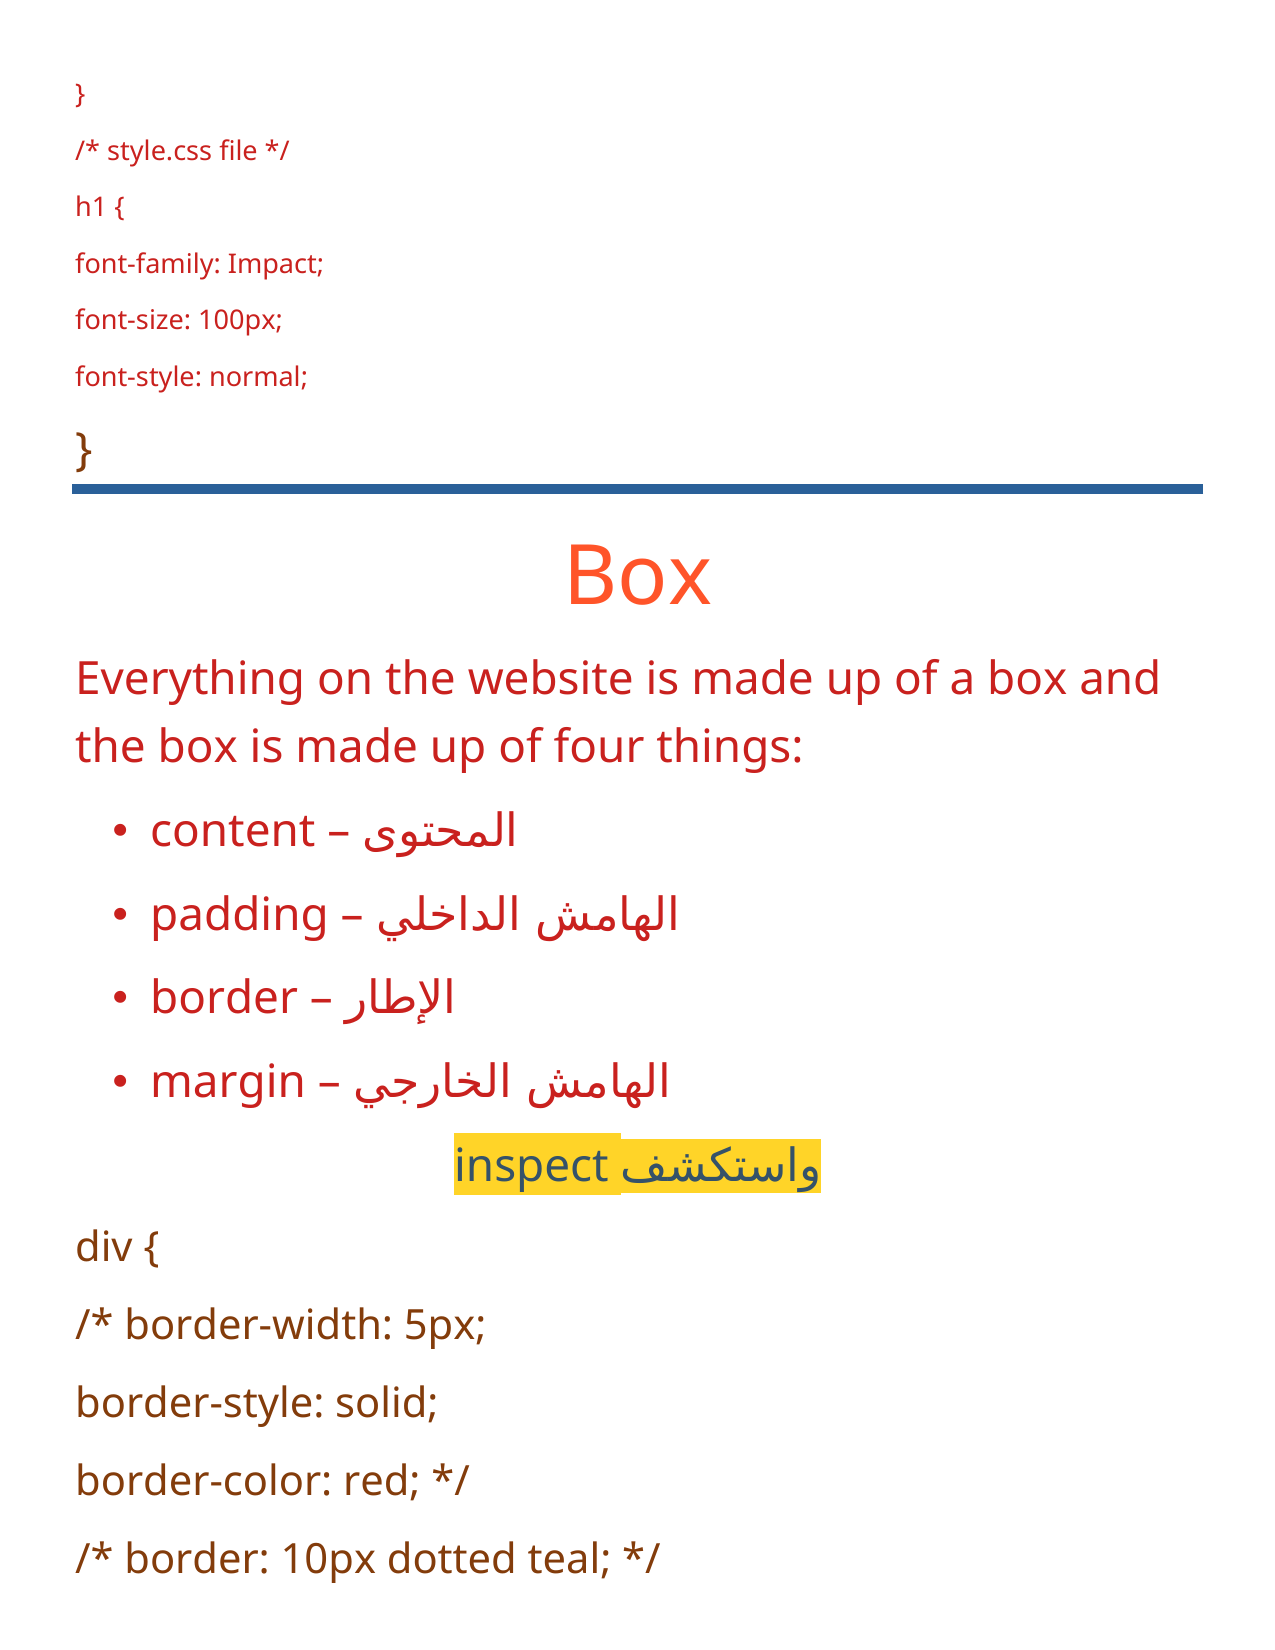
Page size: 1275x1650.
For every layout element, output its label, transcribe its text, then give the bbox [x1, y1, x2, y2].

text /* border-width: 5px; [75, 1295, 1200, 1352]
text } [75, 75, 1200, 112]
text } [72, 414, 1203, 484]
text Box [75, 516, 1200, 629]
text h1 { [75, 188, 1200, 225]
text div { [75, 1217, 1200, 1274]
text inspect واستكشف [75, 1133, 1200, 1195]
text /* style.css file */ [75, 131, 1200, 168]
text Everything on the website is made up of a box and the box is made up of four things: [75, 646, 1200, 776]
text border-color: red; */ [75, 1451, 1200, 1507]
list content – المحتوى [112, 797, 1200, 859]
text font-family: Impact; [75, 244, 1200, 281]
text /* border: 10px dotted teal; */ [75, 1528, 1200, 1585]
list border – الإطار [112, 965, 1200, 1027]
list padding – الهامش الداخلي [112, 881, 1200, 943]
text font-style: normal; [75, 357, 1200, 394]
list margin – الهامش الخارجي [112, 1049, 1200, 1111]
text font-size: 100px; [75, 301, 1200, 338]
text border-style: solid; [75, 1373, 1200, 1429]
